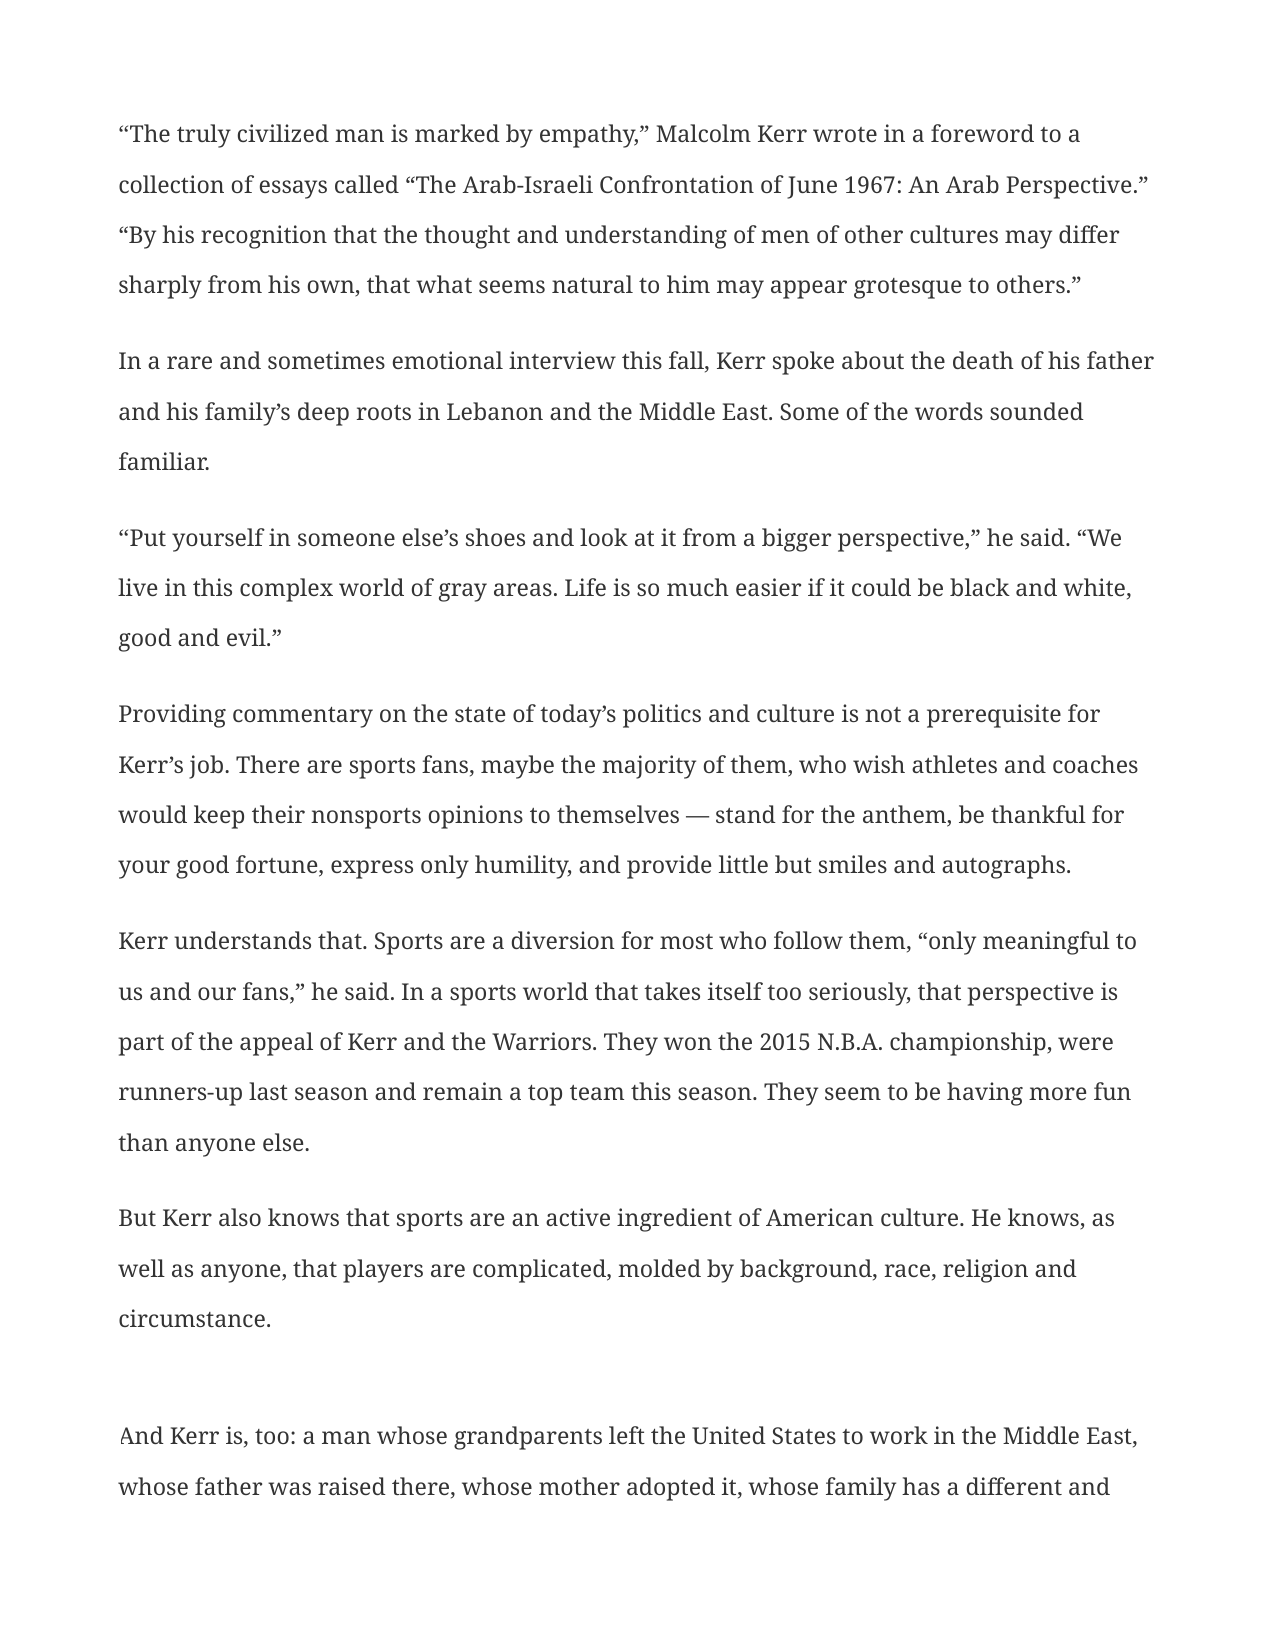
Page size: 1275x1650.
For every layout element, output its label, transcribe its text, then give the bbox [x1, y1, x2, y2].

text “The truly civilized man is marked by empathy,” Malcolm Kerr wrote in a foreword to a collection of essays called “The Arab-Israeli Confrontation of June 1967: An Arab Perspective.” “By his recognition that the thought and understanding of men of other cultures may differ sharply from his own, that what seems natural to him may appear grotesque to others.” [118, 118, 1157, 301]
text “Put yourself in someone else’s shoes and look at it from a bigger perspective,” he said. “We live in this complex world of gray areas. Life is so much easier if it could be black and white, good and evil.” [118, 522, 1157, 654]
text In a rare and sometimes emotional interview this fall, Kerr spoke about the death of his father and his family’s deep roots in Lebanon and the Middle East. Some of the words sounded familiar. [118, 345, 1157, 477]
text Kerr understands that. Sports are a diversion for most who follow them, “only meaningful to us and our fans,” he said. In a sports world that takes itself too seriously, that perspective is part of the appeal of Kerr and the Warriors. They won the 2015 N.B.A. championship, were runners-up last season and remain a top team this season. They seem to be having more fun than anyone else. [118, 925, 1157, 1158]
text And Kerr is, too: a man whose grandparents left the United States to work in the Middle East, whose father was raised there, whose mother adopted it, whose family has a different and [118, 1420, 1157, 1502]
text But Kerr also knows that sports are an active ingredient of American culture. He knows, as well as anyone, that players are complicated, molded by background, race, religion and circumstance. [118, 1202, 1157, 1334]
text Providing commentary on the state of today’s politics and culture is not a prerequisite for Kerr’s job. There are sports fans, maybe the majority of them, who wish athletes and coaches would keep their nonsports opinions to themselves — stand for the anthem, be thankful for your good fortune, express only humility, and provide little but smiles and autographs. [118, 698, 1157, 881]
